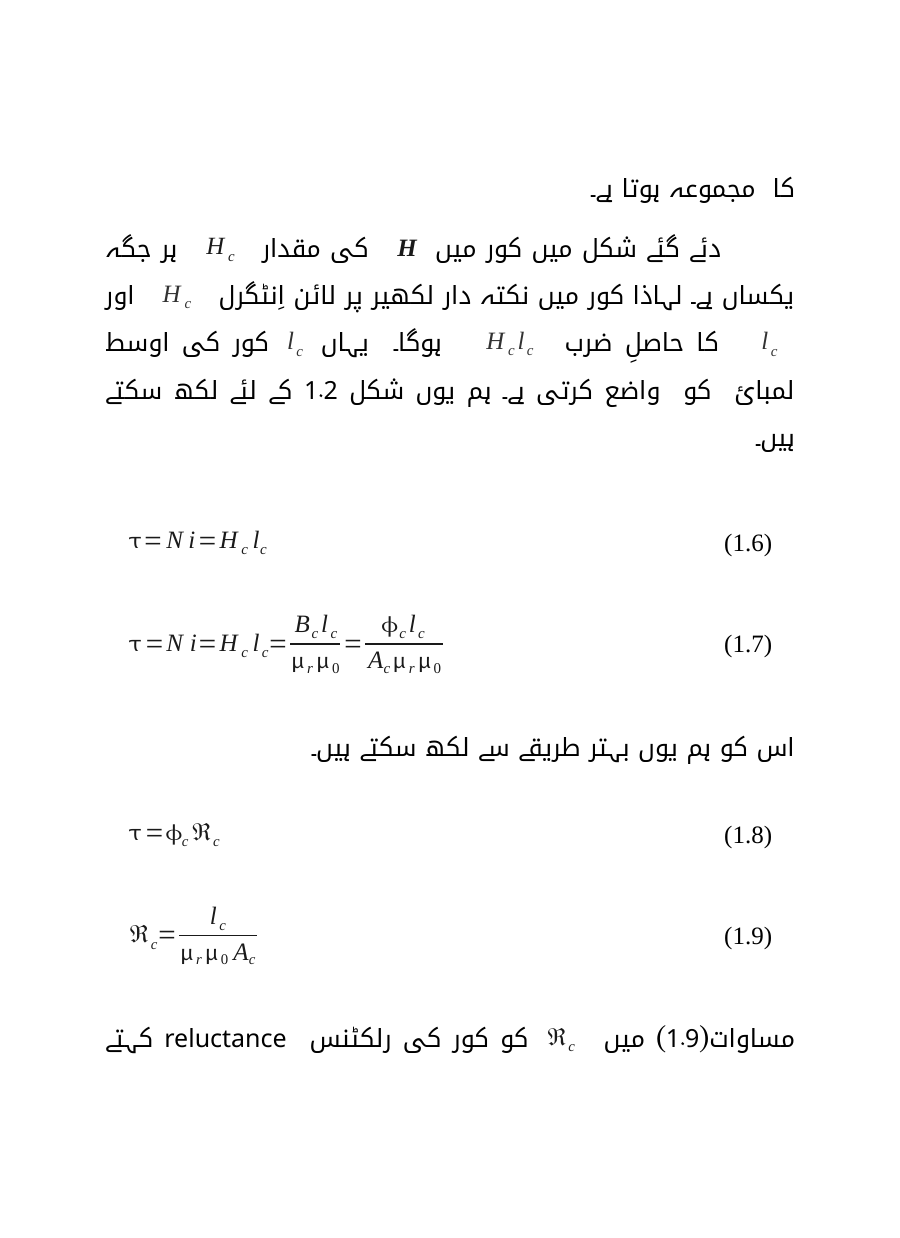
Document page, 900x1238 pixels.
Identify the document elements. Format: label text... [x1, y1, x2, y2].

table_header [105, 897, 718, 987]
table_header [105, 813, 718, 868]
table_header [105, 521, 718, 576]
text اس کو ہم یوں بہتر طریقے سے لکھ سکتے ہیں۔ [105, 724, 795, 771]
text دئے گئے شکل میں کور میں کی مقدار ہر جگہ یکساں ہے۔ لہاذا کور میں نکتہ دار لکھیر پر لائن اِنٹگرل اور کا حاصلِ ضرب ہوگا۔ یہاںکور کی اوسط لمبائ کو واضع کرتی ہے۔ ہم یوں شکل 1.2 کے لئے لکھ سکتے ہیں۔ [105, 225, 795, 462]
table_header (1.7) [718, 605, 795, 695]
text مساوات(1.9) میں کو کور کی رلکٹنس reluctance کہتے ہیں۔ مساوات(1.8) اوہم کے قانون ohm's law کی طرح ہے۔ [105, 1016, 795, 1063]
table_header (1.9) [718, 897, 795, 987]
text کور میں میگنیٹک فیلڈ کا وجود امپیر-ٹرن ampere-turn کے حاصل ضرب کی وجہ سے ہے۔ میگنیٹک سرکٹ کی اصطلاح میں کو ایم ایم ایف magnetomotive-force) mmf) کہا جاتا ہے۔ اگرچہ شکل 1.2 میں ایک کوئل دکھائ گئ ہے، حقیقت میں ٹرانسفارمر اور زیادہ تر گھومنے والی مشینوں میں کم از کم دو کائل پائے جاتے ہیں اور ان میں ان سب کائل کے امپیر-ٹرن کا مجموعہ ہوتا ہے۔ [105, 165, 795, 212]
table_header (1.6) [718, 521, 795, 576]
table_header (1.8) [718, 813, 795, 868]
table_header [105, 605, 718, 695]
